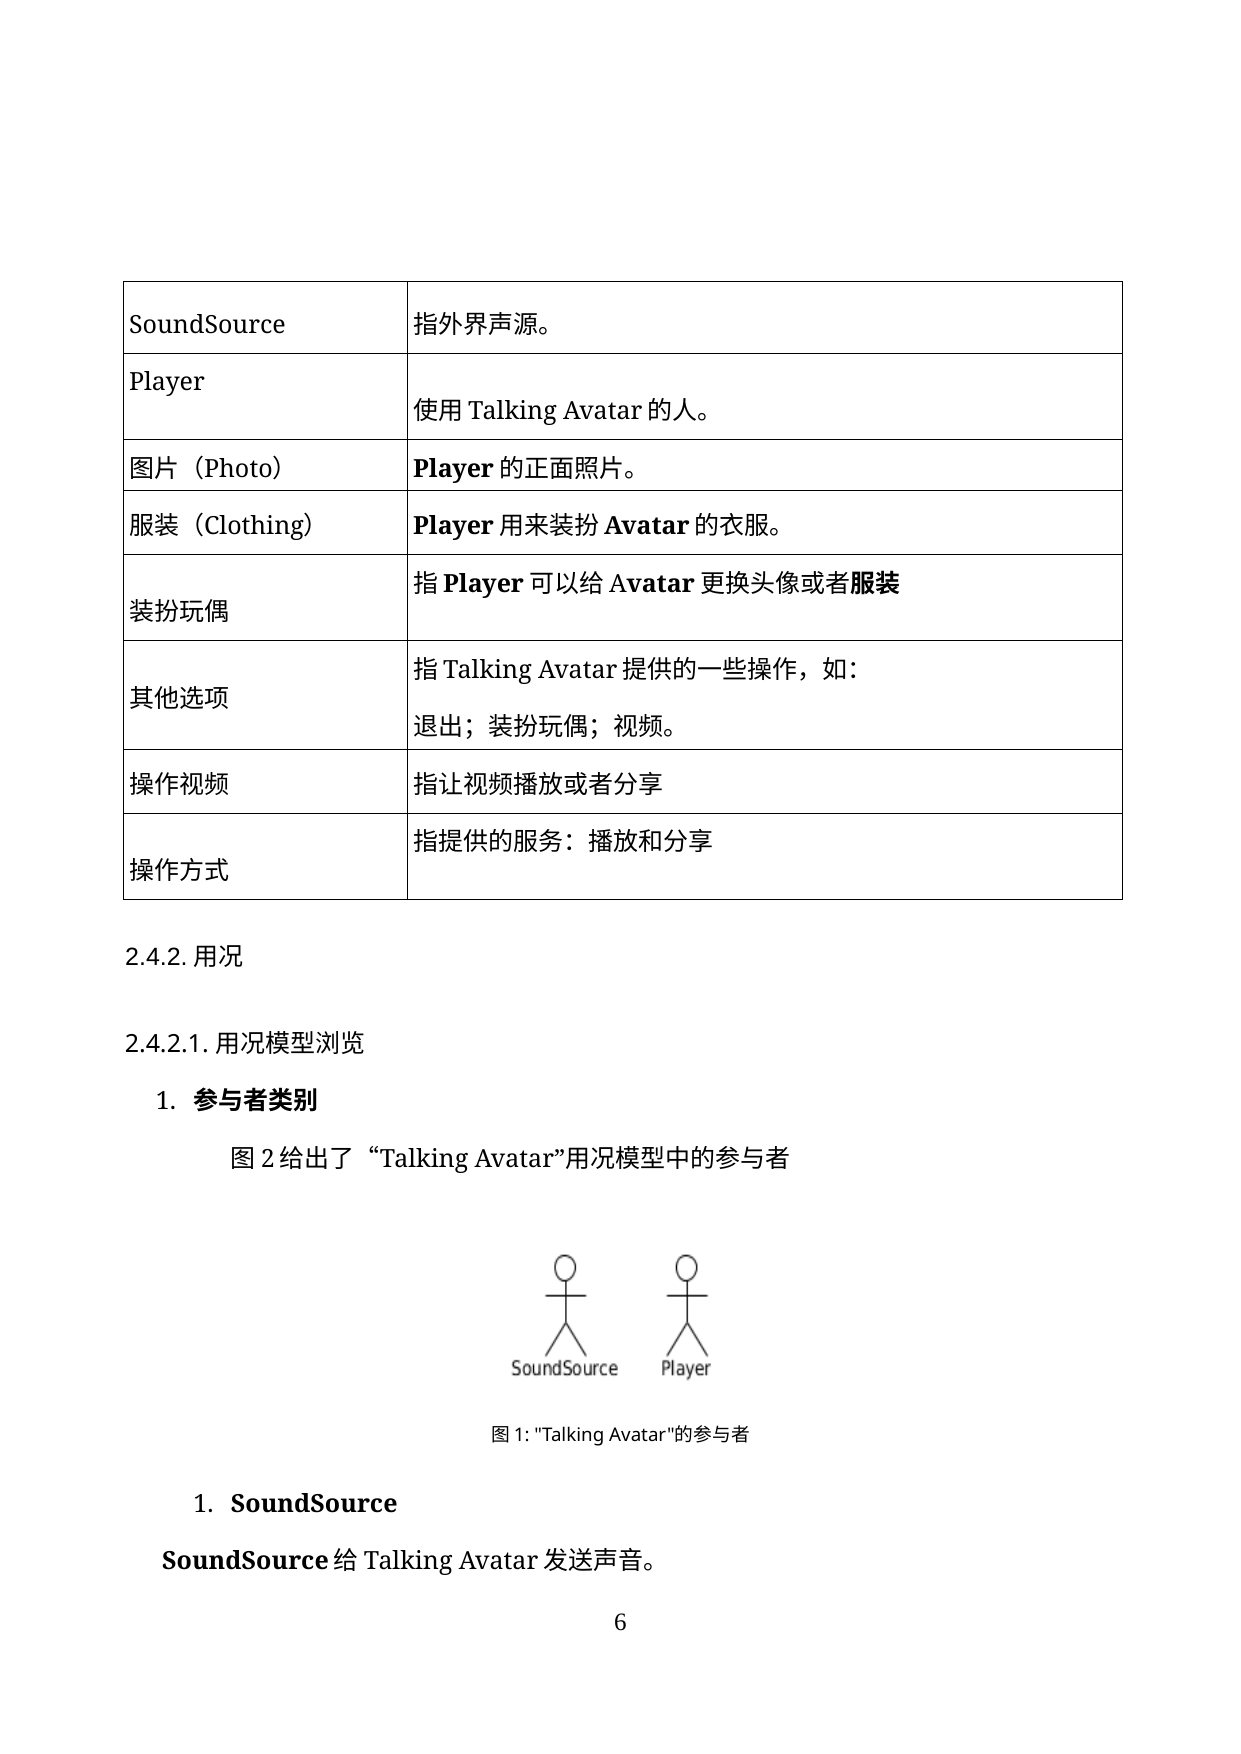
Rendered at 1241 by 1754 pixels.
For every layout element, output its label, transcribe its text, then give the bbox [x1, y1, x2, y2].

table_cell 服装（Clothing） [124, 491, 407, 554]
table_cell 指提供的服务：播放和分享 [408, 814, 1122, 899]
subtitle 用况 [118, 911, 1122, 973]
table_cell SoundSource [124, 282, 407, 353]
table_cell 其他选项 [124, 641, 407, 749]
list 图2给出了“Talking Avatar”用况模型中的参与者 [193, 1137, 1122, 1174]
list SoundSource给Talking Avatar发送声音。 [118, 1539, 1122, 1577]
subtitle 用况模型浏览 [118, 996, 1122, 1059]
table_cell Player的正面照片。 [408, 440, 1122, 490]
table_cell 操作方式 [124, 814, 407, 899]
table_cell 操作视频 [124, 750, 407, 813]
table_cell 指外界声源。 [408, 282, 1122, 353]
table_cell 指让视频播放或者分享 [408, 750, 1122, 813]
table_cell 装扮玩偶 [124, 555, 407, 640]
picture [502, 1200, 738, 1419]
table_cell Player用来装扮Avatar的衣服。 [408, 491, 1122, 554]
list SoundSource [193, 1188, 1122, 1519]
table_cell 指Player可以给Avatar更换头像或者服装 [408, 555, 1122, 640]
table_cell Player [124, 354, 407, 439]
table_cell 图片（Photo） [124, 440, 407, 490]
list 参与者类别 [156, 1073, 1122, 1117]
table_cell 指Talking Avatar提供的一些操作，如： 退出；装扮玩偶；视频。 [408, 641, 1122, 749]
list 图 1: "Talking Avatar"的参与者 [458, 1200, 782, 1447]
table_cell 使用Talking Avatar的人。 [408, 354, 1122, 439]
